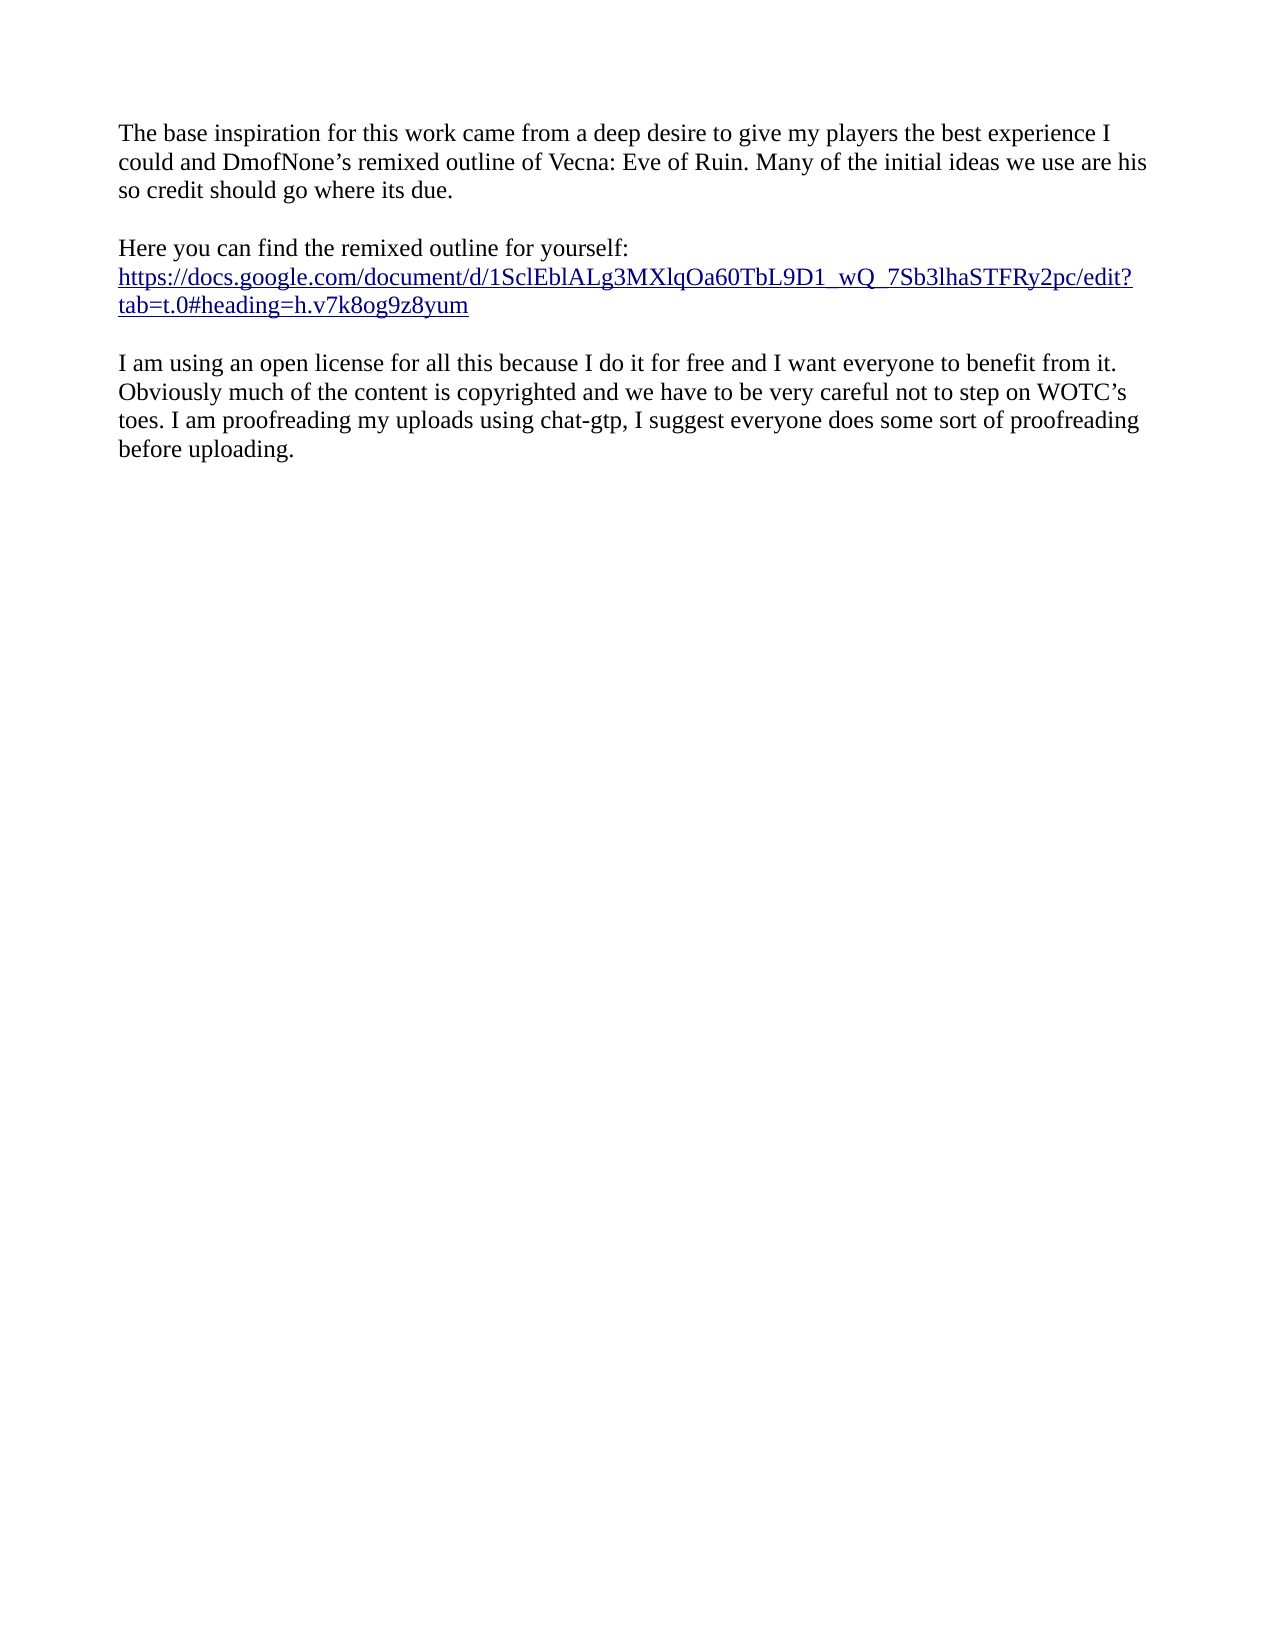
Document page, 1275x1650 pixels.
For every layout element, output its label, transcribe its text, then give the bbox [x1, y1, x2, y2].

text The base inspiration for this work came from a deep desire to give my players the best experience I could and DmofNone’s remixed outline of Vecna: Eve of Ruin. Many of the initial ideas we use are his so credit should go where its due. Here you can find the remixed outline for yourself: https://docs.google.com/document/d/1SclEblALg3MXlqOa60TbL9D1_wQ_7Sb3lhaSTFRy2pc/edit?tab=t.0#heading=h.v7k8og9z8yum I am using an open license for all this because I do it for free and I want everyone to benefit from it. Obviously much of the content is copyrighted and we have to be very careful not to step on WOTC’s toes. I am proofreading my uploads using chat-gtp, I suggest everyone does some sort of proofreading before uploading. [118, 118, 1157, 463]
